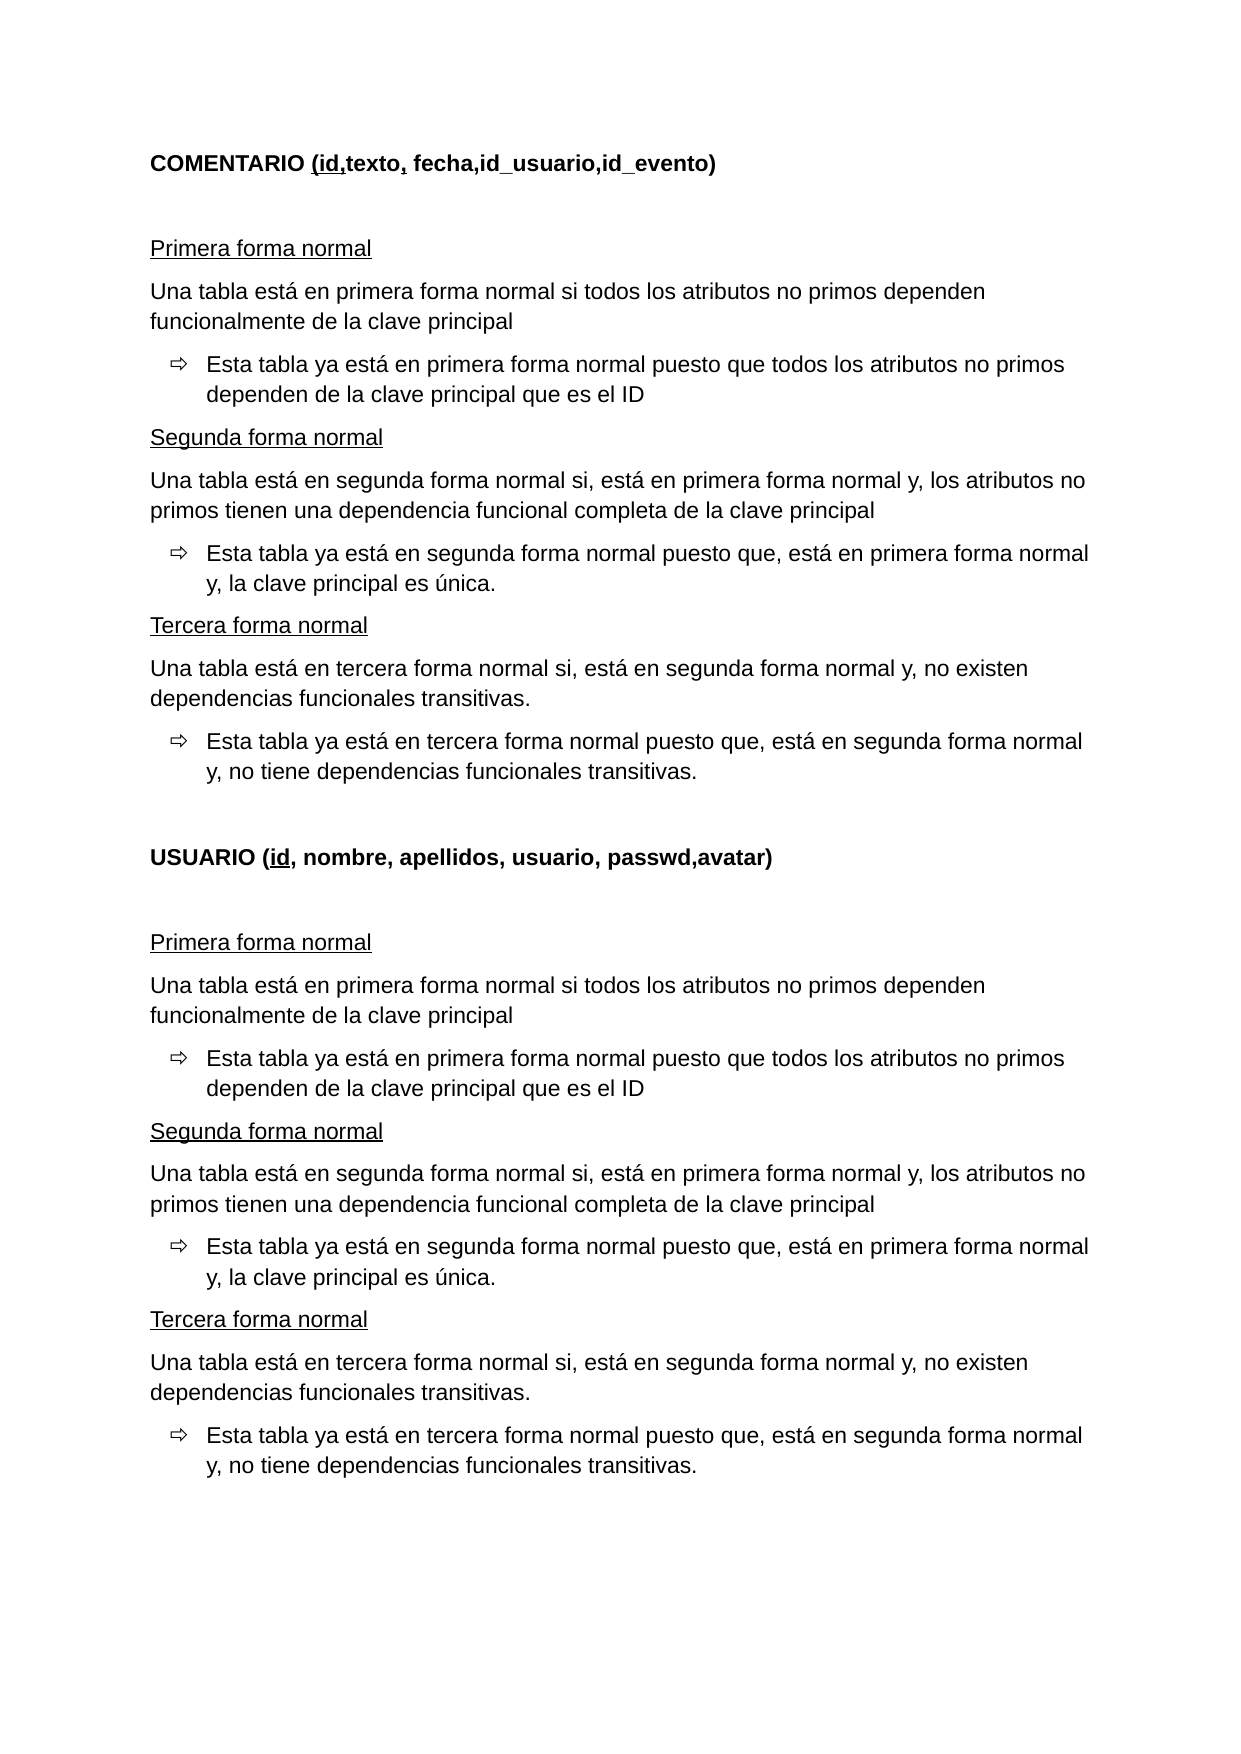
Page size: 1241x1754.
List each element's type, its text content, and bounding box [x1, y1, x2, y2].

text Tercera forma normal [150, 612, 1090, 639]
list Esta tabla ya está en primera forma normal puesto que todos los atributos no primos dependen de la clave principal que es el ID [169, 351, 1090, 408]
text USUARIO (id, nombre, apellidos, usuario, passwd,avatar) [150, 844, 1090, 870]
list Esta tabla ya está en tercera forma normal puesto que, está en segunda forma normal y, no tiene dependencias funcionales transitivas. [169, 1422, 1090, 1478]
text Segunda forma normal [150, 424, 1090, 450]
list Esta tabla ya está en segunda forma normal puesto que, está en primera forma normal y, la clave principal es única. [169, 1233, 1090, 1290]
text Una tabla está en segunda forma normal si, está en primera forma normal y, los atributos no primos tienen una dependencia funcional completa de la clave principal [150, 1160, 1090, 1217]
list Esta tabla ya está en tercera forma normal puesto que, está en segunda forma normal y, no tiene dependencias funcionales transitivas. [169, 728, 1090, 785]
text Una tabla está en segunda forma normal si, está en primera forma normal y, los atributos no primos tienen una dependencia funcional completa de la clave principal [150, 467, 1090, 523]
list Esta tabla ya está en primera forma normal puesto que todos los atributos no primos dependen de la clave principal que es el ID [169, 1045, 1090, 1101]
text Primera forma normal [150, 235, 1090, 262]
text Tercera forma normal [150, 1306, 1090, 1333]
text Una tabla está en tercera forma normal si, está en segunda forma normal y, no existen dependencias funcionales transitivas. [150, 655, 1090, 712]
text Una tabla está en primera forma normal si todos los atributos no primos dependen funcionalmente de la clave principal [150, 972, 1090, 1028]
text Primera forma normal [150, 929, 1090, 956]
text Segunda forma normal [150, 1118, 1090, 1144]
text Una tabla está en tercera forma normal si, está en segunda forma normal y, no existen dependencias funcionales transitivas. [150, 1349, 1090, 1406]
text COMENTARIO (id,texto, fecha,id_usuario,id_evento) [150, 150, 1090, 176]
list Esta tabla ya está en segunda forma normal puesto que, está en primera forma normal y, la clave principal es única. [169, 539, 1090, 596]
text Una tabla está en primera forma normal si todos los atributos no primos dependen funcionalmente de la clave principal [150, 278, 1090, 335]
